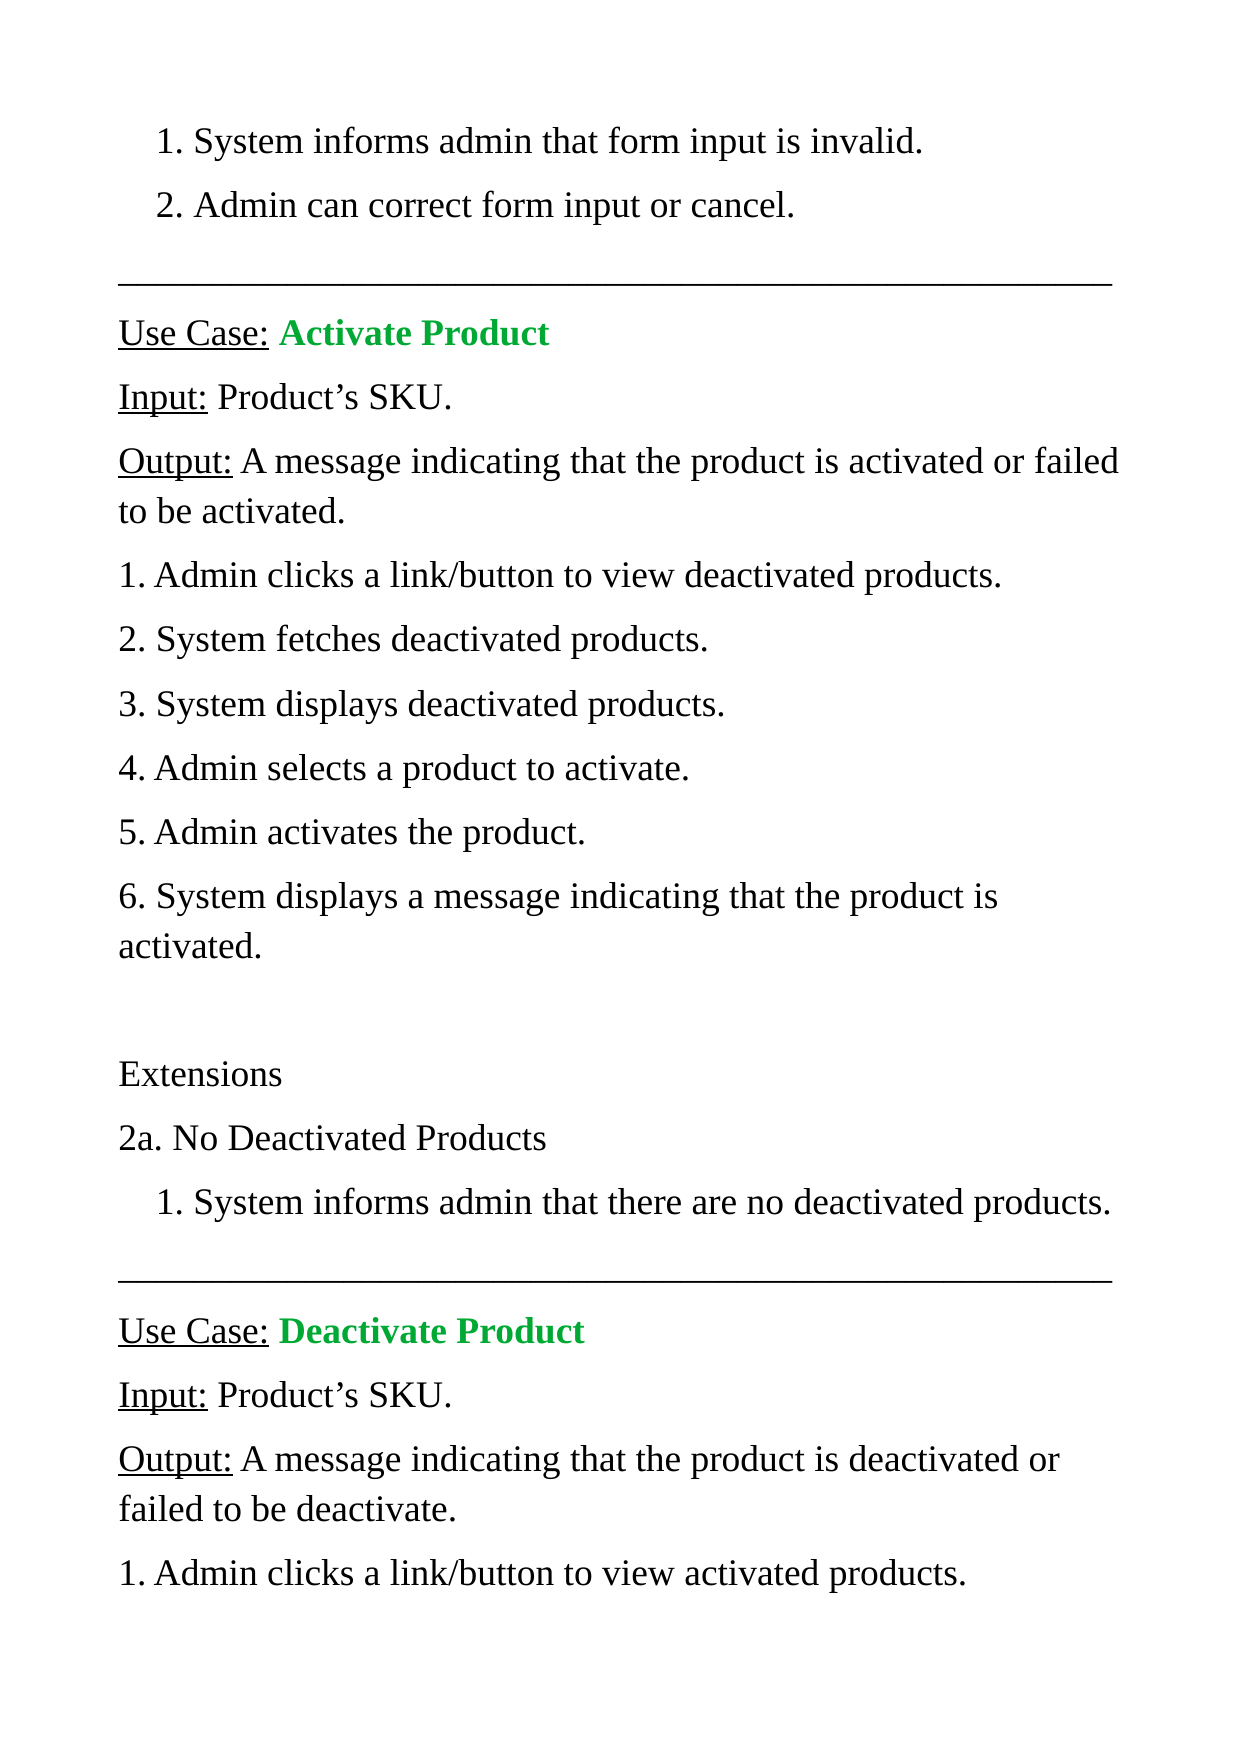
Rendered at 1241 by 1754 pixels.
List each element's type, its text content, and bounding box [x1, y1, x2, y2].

text Use Case: Deactivate Product [118, 1308, 1122, 1351]
text Use Case: Activate Product [118, 311, 1122, 354]
text 6. System displays a message indicating that the product is activated. [118, 873, 1122, 966]
text 4. Admin selects a product to activate. [118, 745, 1122, 788]
text 2a. No Deactivated Products [118, 1116, 1122, 1159]
text Output: A message indicating that the product is deactivated or failed to be deactivate. [118, 1436, 1122, 1529]
text Output: A message indicating that the product is activated or failed to be activated. [118, 439, 1122, 532]
text Extensions [118, 1051, 1122, 1094]
text 2. System fetches deactivated products. [118, 617, 1122, 660]
text 3. System displays deactivated products. [118, 681, 1122, 724]
text _____________________________________________________ [118, 246, 1122, 289]
list System informs admin that form input is invalid. [156, 118, 1122, 161]
list System informs admin that there are no deactivated products. [156, 1180, 1122, 1223]
text _____________________________________________________ [118, 1244, 1122, 1287]
text 1. Admin clicks a link/button to view activated products. [118, 1550, 1122, 1593]
text Input: Product’s SKU. [118, 375, 1122, 418]
list Admin can correct form input or cancel. [156, 182, 1122, 225]
text 1. Admin clicks a link/button to view deactivated products. [118, 553, 1122, 596]
text Input: Product’s SKU. [118, 1372, 1122, 1415]
text 5. Admin activates the product. [118, 809, 1122, 852]
